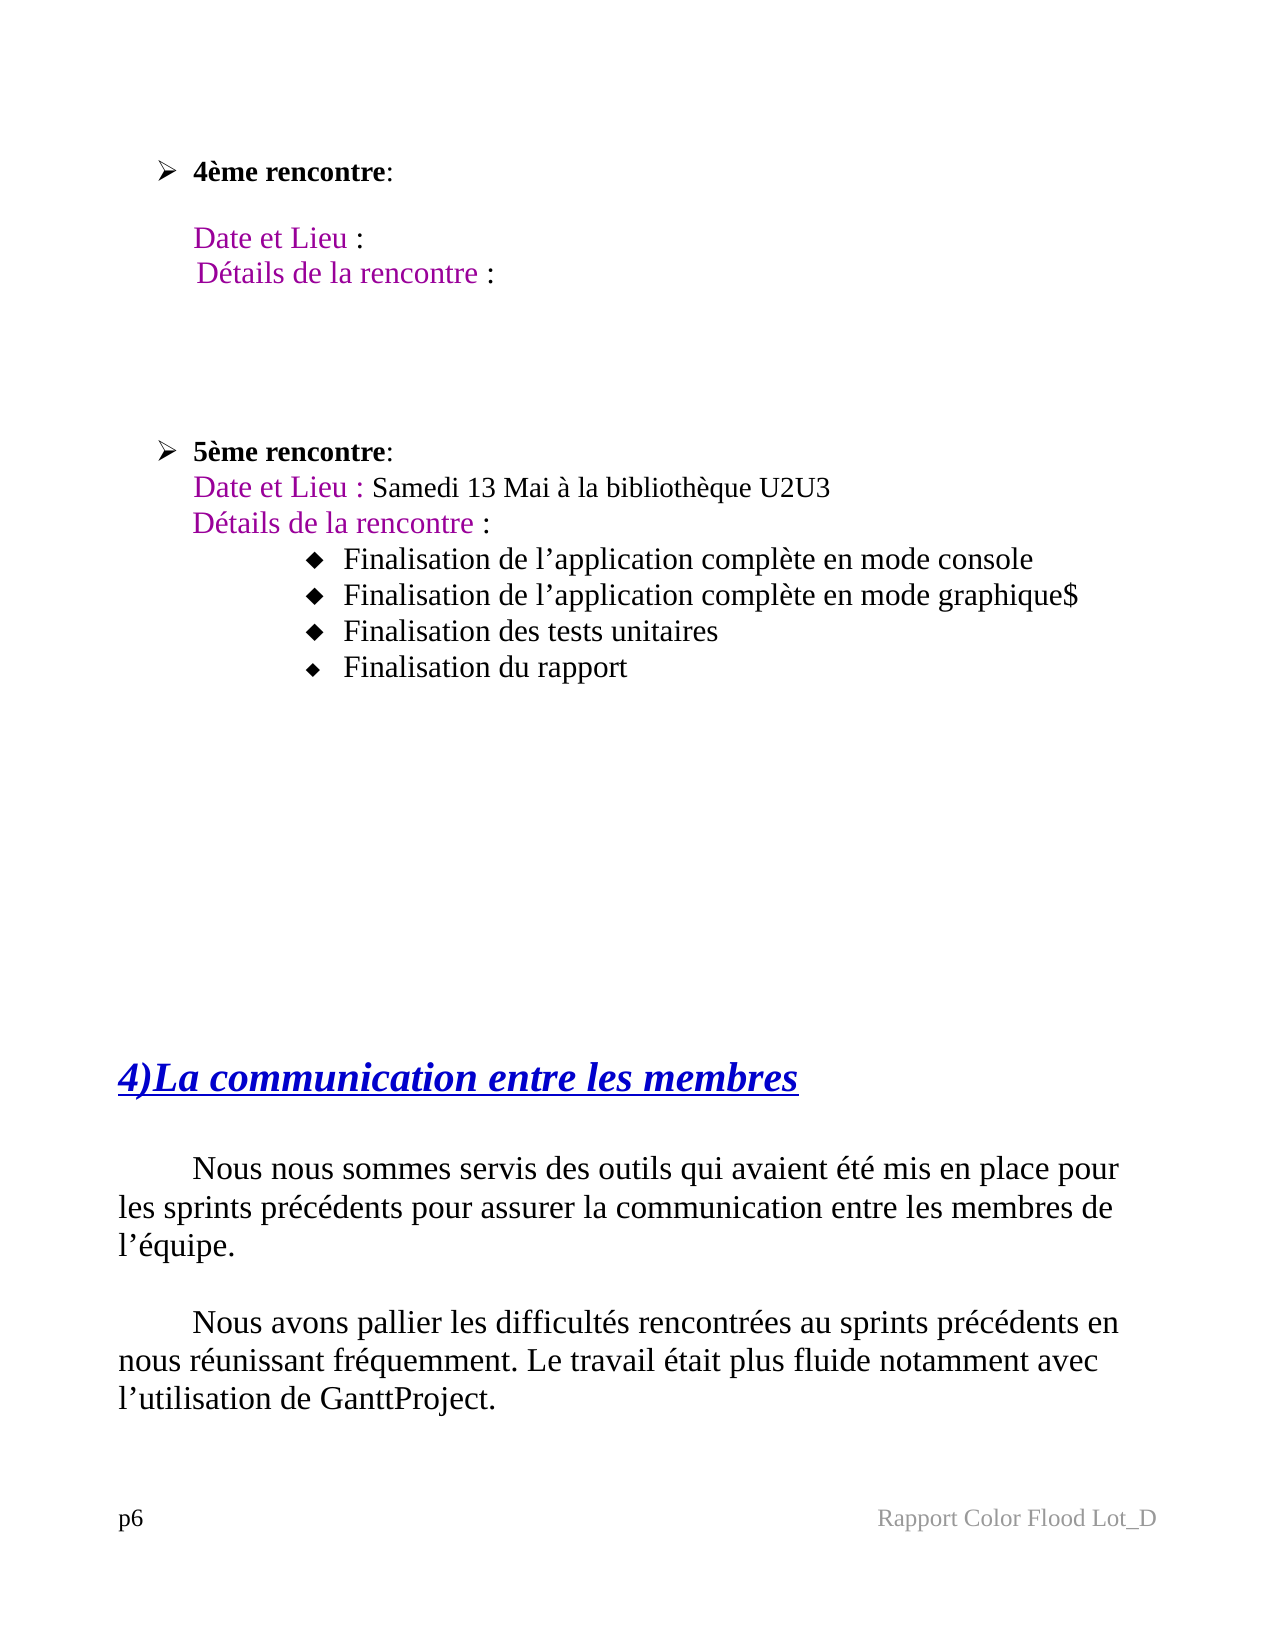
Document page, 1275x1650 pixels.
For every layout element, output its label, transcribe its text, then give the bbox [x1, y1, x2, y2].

text Nous nous sommes servis des outils qui avaient été mis en place pour les sprints précédents pour assurer la communication entre les membres de l’équipe. [118, 1148, 1157, 1263]
list Date et Lieu : Samedi 13 Mai à la bibliothèque U2U3 [156, 468, 1157, 504]
text 4)La communication entre les membres [118, 1053, 1157, 1101]
list Finalisation de l’application complète en mode console [306, 540, 1157, 576]
list 5ème rencontre: [156, 434, 1157, 468]
list Finalisation de l’application complète en mode graphique$ [306, 576, 1157, 612]
list Finalisation des tests unitaires [306, 612, 1157, 648]
text Nous avons pallier les difficultés rencontrées au sprints précédents en nous réunissant fréquemment. Le travail était plus fluide notamment avec l’utilisation de GanttProject. [118, 1302, 1157, 1417]
list Finalisation du rapport [306, 648, 1157, 684]
text Détails de la rencontre : [118, 255, 1157, 291]
list Date et Lieu : [156, 219, 1157, 255]
list 4ème rencontre: [156, 154, 1157, 188]
text Détails de la rencontre : [118, 504, 1157, 540]
